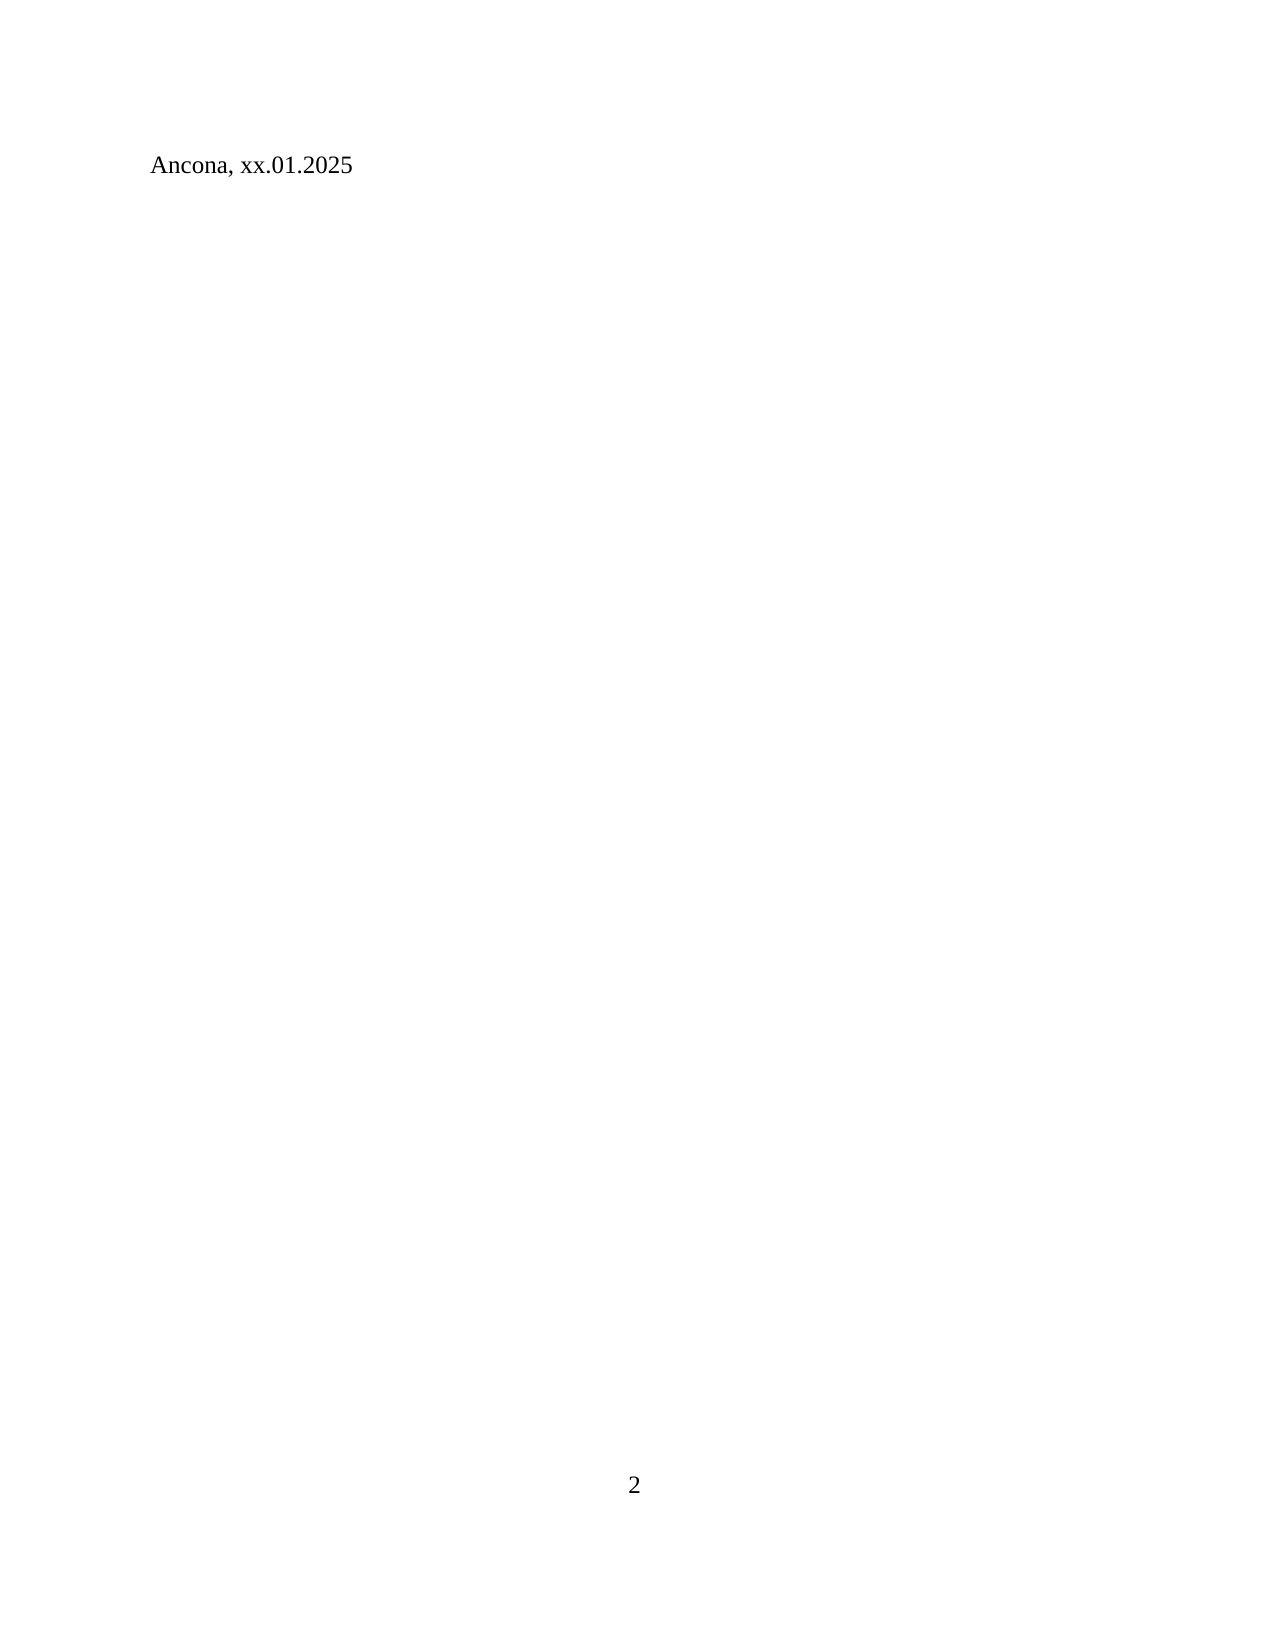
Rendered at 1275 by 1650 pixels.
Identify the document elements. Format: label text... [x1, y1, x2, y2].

text Ancona, xx.01.2025 [150, 150, 1125, 179]
